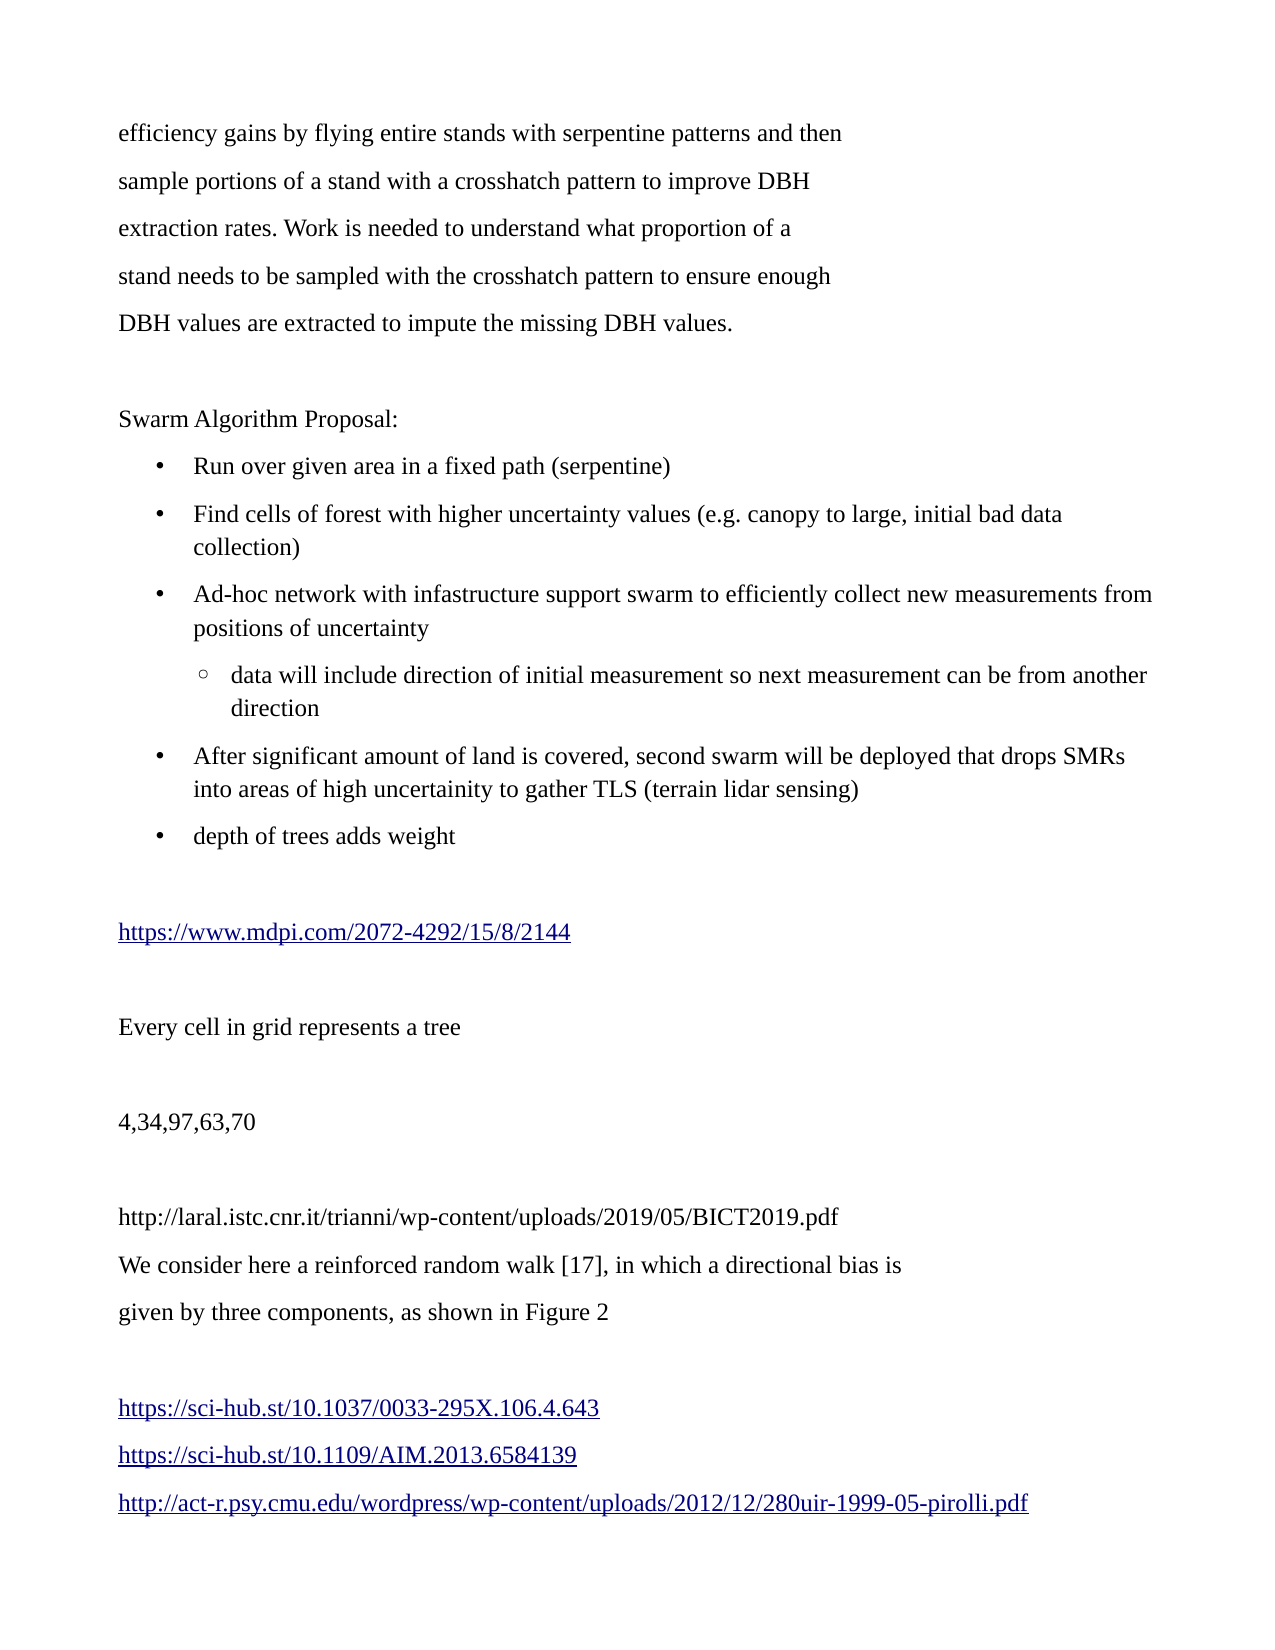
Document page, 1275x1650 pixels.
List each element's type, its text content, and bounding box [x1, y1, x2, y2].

text http://laral.istc.cnr.it/trianni/wp-content/uploads/2019/05/BICT2019.pdf [118, 1202, 1157, 1231]
text 4,34,97,63,70 [118, 1107, 1157, 1136]
text given by three components, as shown in Figure 2 [118, 1297, 1157, 1326]
text https://sci-hub.st/10.1109/AIM.2013.6584139 [118, 1440, 1157, 1469]
text https://www.mdpi.com/2072-4292/15/8/2144 [118, 917, 1157, 945]
list After significant amount of land is covered, second swarm will be deployed that drops SMRs into areas of high uncertainity to gather TLS (terrain lidar sensing) [156, 741, 1157, 803]
text DBH values are extracted to impute the missing DBH values. [118, 308, 1157, 337]
text efficiency gains by flying entire stands with serpentine patterns and then [118, 118, 1157, 147]
list depth of trees adds weight [156, 821, 1157, 850]
list Ad-hoc network with infastructure support swarm to efficiently collect new measurements from positions of uncertainty [156, 579, 1157, 641]
list Run over given area in a fixed path (serpentine) [156, 451, 1157, 480]
text extraction rates. Work is needed to understand what proportion of a [118, 213, 1157, 242]
list data will include direction of initial measurement so next measurement can be from another direction [193, 660, 1157, 722]
text http://act-r.psy.cmu.edu/wordpress/wp-content/uploads/2012/12/280uir-1999-05-pirolli.pdf [118, 1488, 1157, 1517]
text stand needs to be sampled with the crosshatch pattern to ensure enough [118, 261, 1157, 290]
text sample portions of a stand with a crosshatch pattern to improve DBH [118, 166, 1157, 194]
text https://sci-hub.st/10.1037/0033-295X.106.4.643 [118, 1393, 1157, 1421]
list Find cells of forest with higher uncertainty values (e.g. canopy to large, initial bad data collection) [156, 499, 1157, 561]
text Every cell in grid represents a tree [118, 1012, 1157, 1041]
text We consider here a reinforced random walk [17], in which a directional bias is [118, 1250, 1157, 1279]
text Swarm Algorithm Proposal: [118, 404, 1157, 432]
